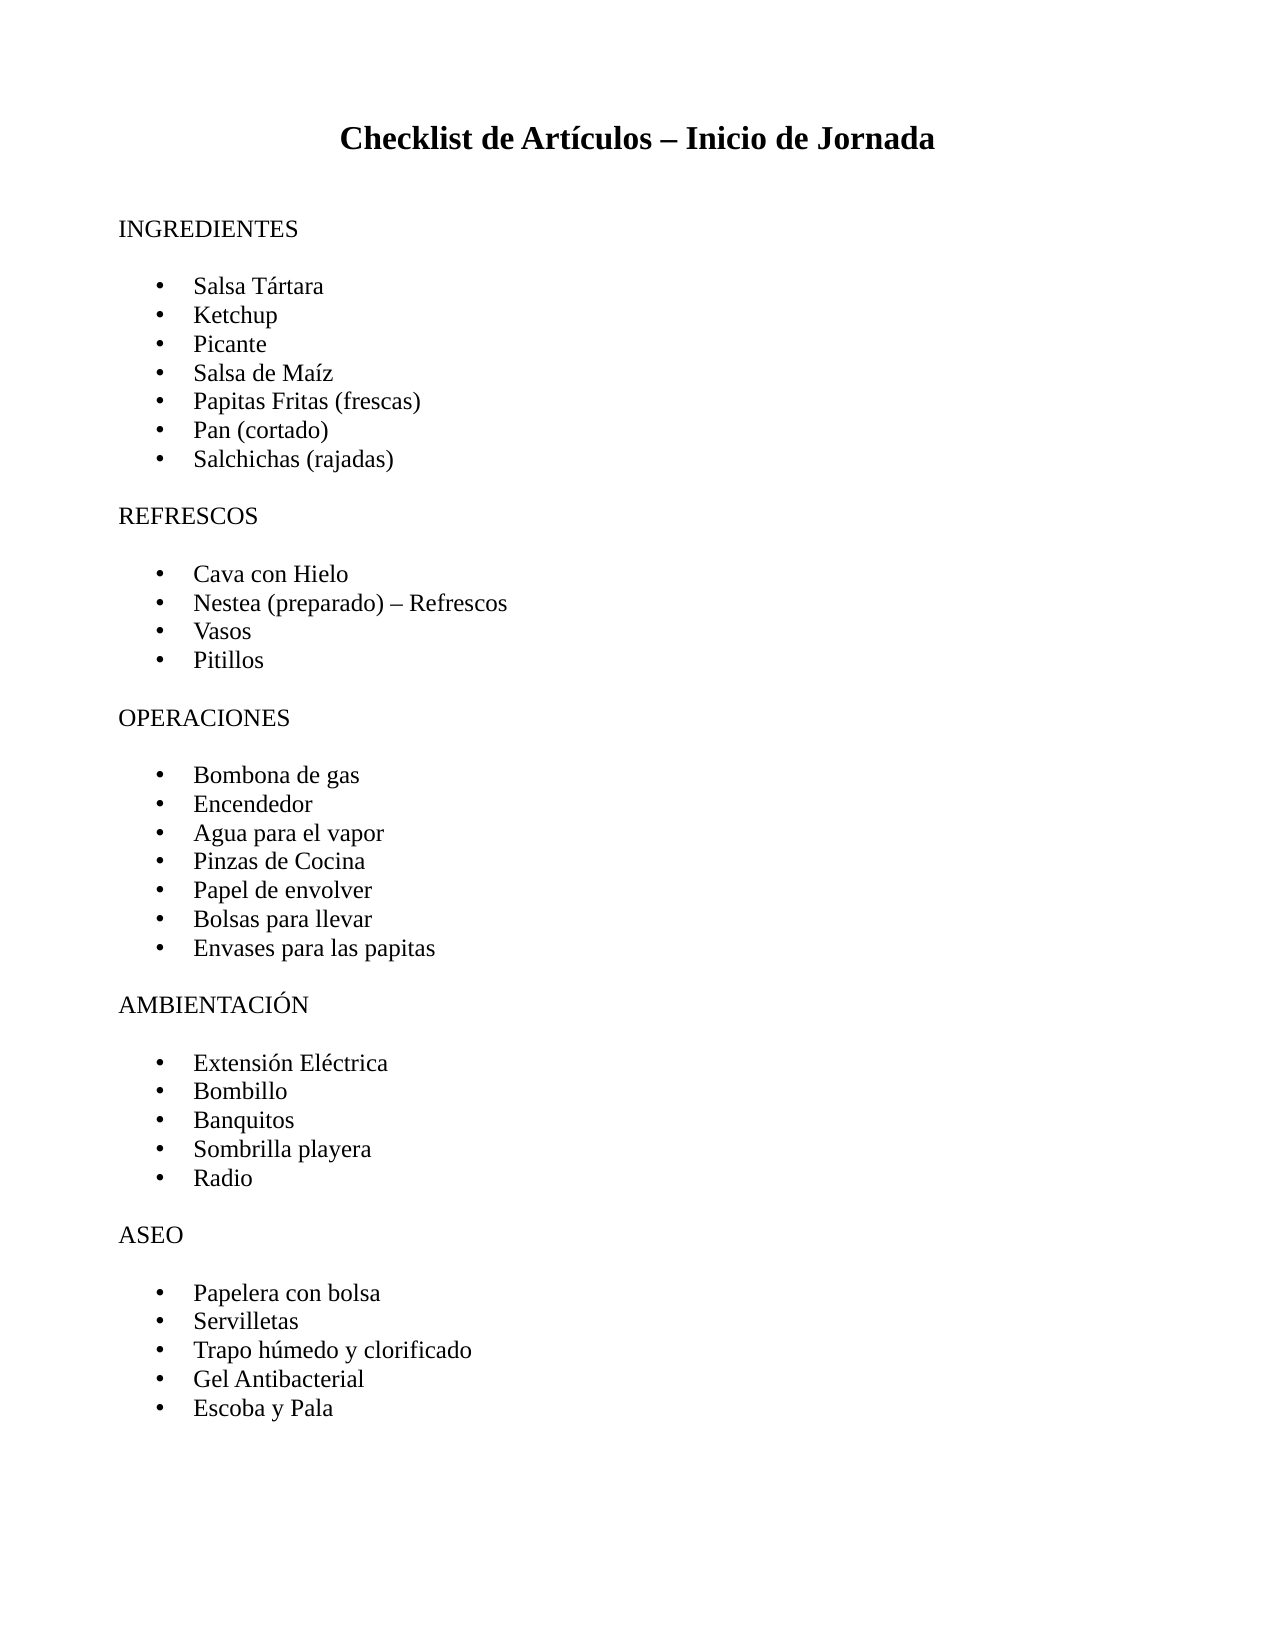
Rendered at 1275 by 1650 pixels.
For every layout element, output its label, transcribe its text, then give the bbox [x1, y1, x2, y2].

list Salchichas (rajadas) [156, 444, 1157, 473]
list Nestea (preparado) – Refrescos [156, 588, 1157, 616]
list Escoba y Pala [156, 1393, 1157, 1421]
list Extensión Eléctrica [156, 1048, 1157, 1076]
text AMBIENTACIÓN [118, 990, 1157, 1019]
list Ketchup [156, 300, 1157, 329]
list Banquitos [156, 1105, 1157, 1134]
text REFRESCOS [118, 501, 1157, 530]
list Gel Antibacterial [156, 1364, 1157, 1393]
list Salsa de Maíz [156, 358, 1157, 386]
text INGREDIENTES [118, 214, 1157, 243]
list Papitas Fritas (frescas) [156, 386, 1157, 415]
list Sombrilla playera [156, 1134, 1157, 1163]
list Trapo húmedo y clorificado [156, 1335, 1157, 1364]
text Checklist de Artículos – Inicio de Jornada [118, 118, 1157, 156]
list Cava con Hielo [156, 559, 1157, 588]
list Agua para el vapor [156, 818, 1157, 846]
list Pitillos [156, 645, 1157, 674]
list Envases para las papitas [156, 933, 1157, 961]
list Bombillo [156, 1076, 1157, 1105]
list Bolsas para llevar [156, 904, 1157, 933]
list Bombona de gas [156, 760, 1157, 789]
list Picante [156, 329, 1157, 358]
list Pan (cortado) [156, 415, 1157, 444]
list Radio [156, 1163, 1157, 1191]
list Vasos [156, 616, 1157, 645]
text OPERACIONES [118, 703, 1157, 731]
list Papelera con bolsa [156, 1278, 1157, 1306]
list Encendedor [156, 789, 1157, 818]
list Pinzas de Cocina [156, 846, 1157, 875]
list Salsa Tártara [156, 271, 1157, 300]
list Papel de envolver [156, 875, 1157, 904]
text ASEO [118, 1220, 1157, 1249]
list Servilletas [156, 1306, 1157, 1335]
